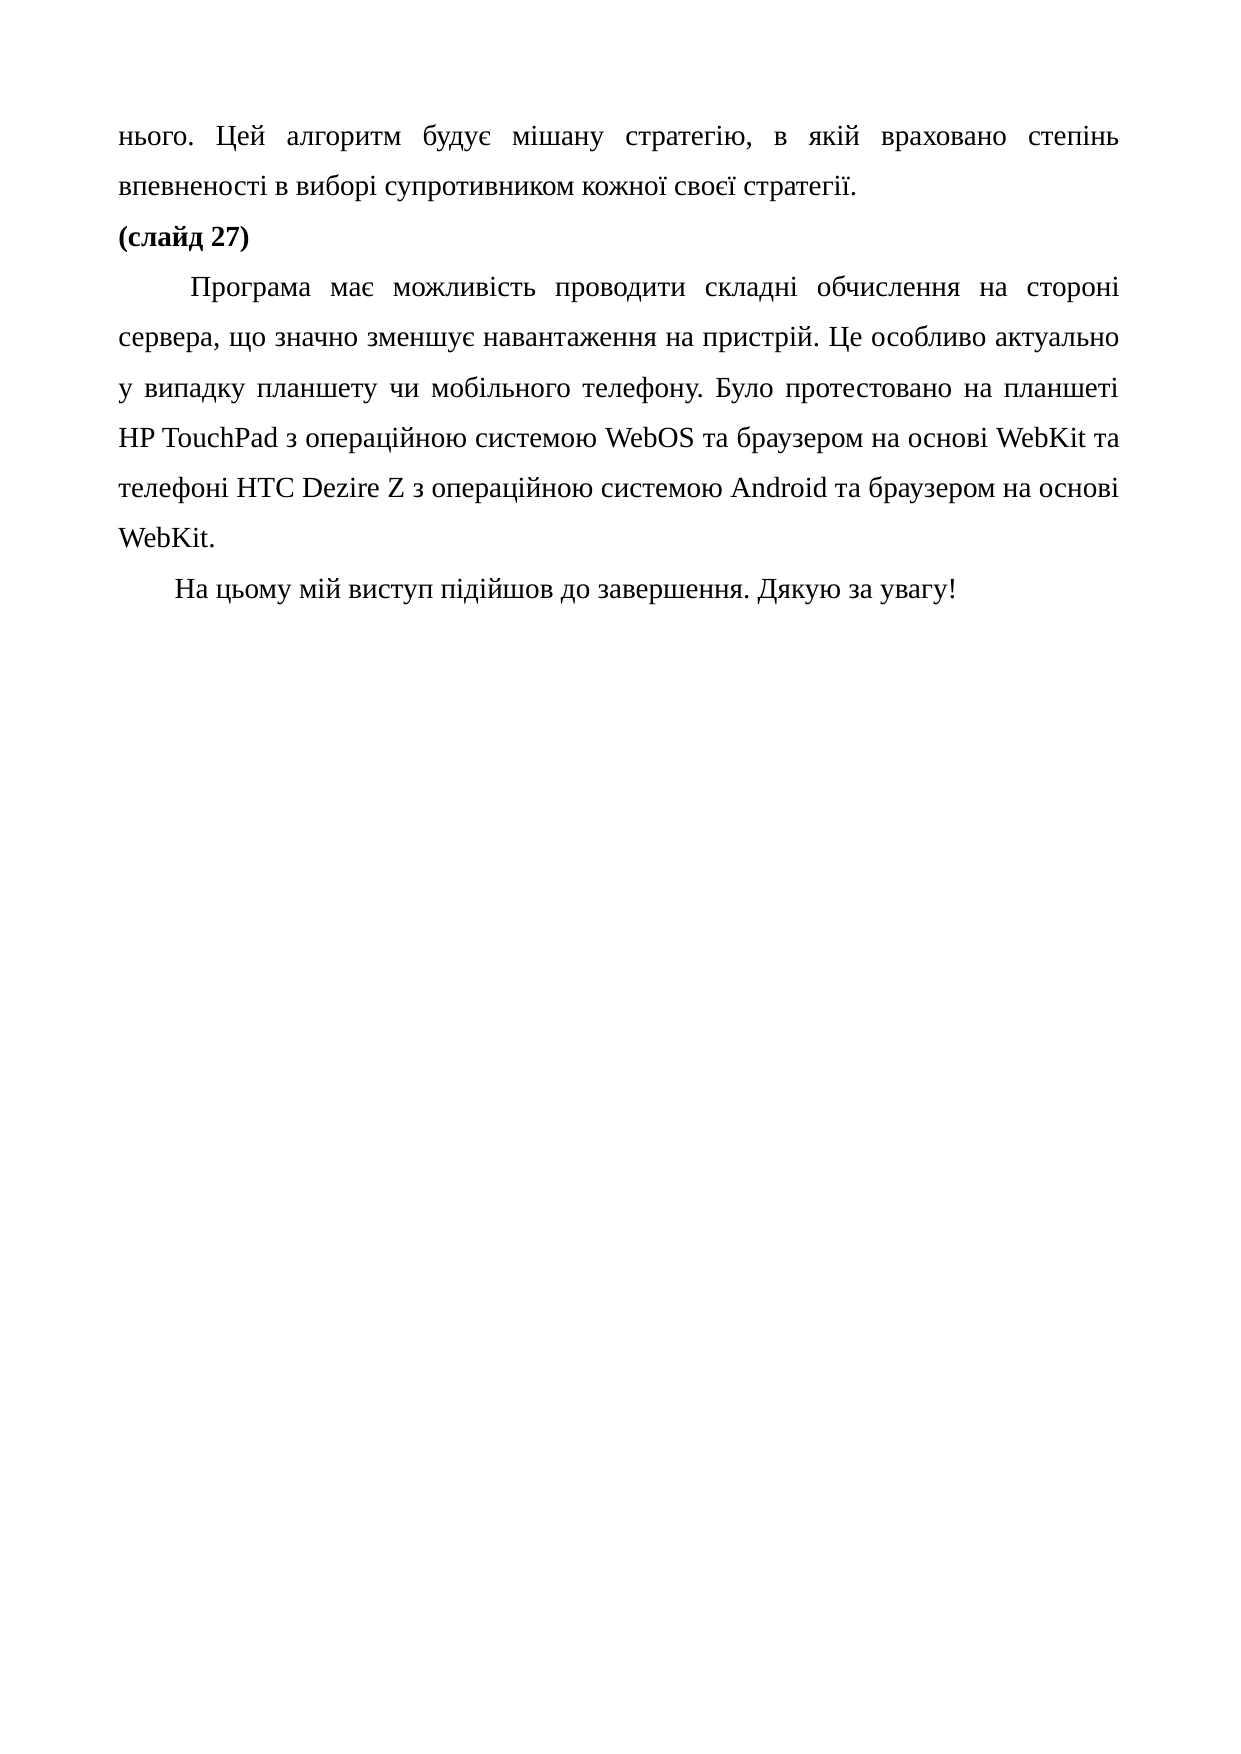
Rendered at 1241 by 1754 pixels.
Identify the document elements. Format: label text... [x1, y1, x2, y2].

list (слайд 27) [118, 219, 1122, 252]
text На цьому мій виступ підійшов до завершення. Дякую за увагу! [118, 571, 1122, 604]
text Програма має можливість проводити складні обчислення на стороні сервера, що значно зменшує навантаження на пристрій. Це особливо актуально у випадку планшету чи мобільного телефону. Було протестовано на планшеті HP TouchPad з операційною системою WebOS та браузером на основі WebKit та телефоні HTC Dezire Z з операційною системою Android та браузером на основі WebKit. [118, 269, 1121, 554]
text нього. Цей алгоритм будує мішану стратегію, в якій враховано степінь впевненості в виборі супротивником кожної своєї стратегії. [118, 118, 1121, 202]
